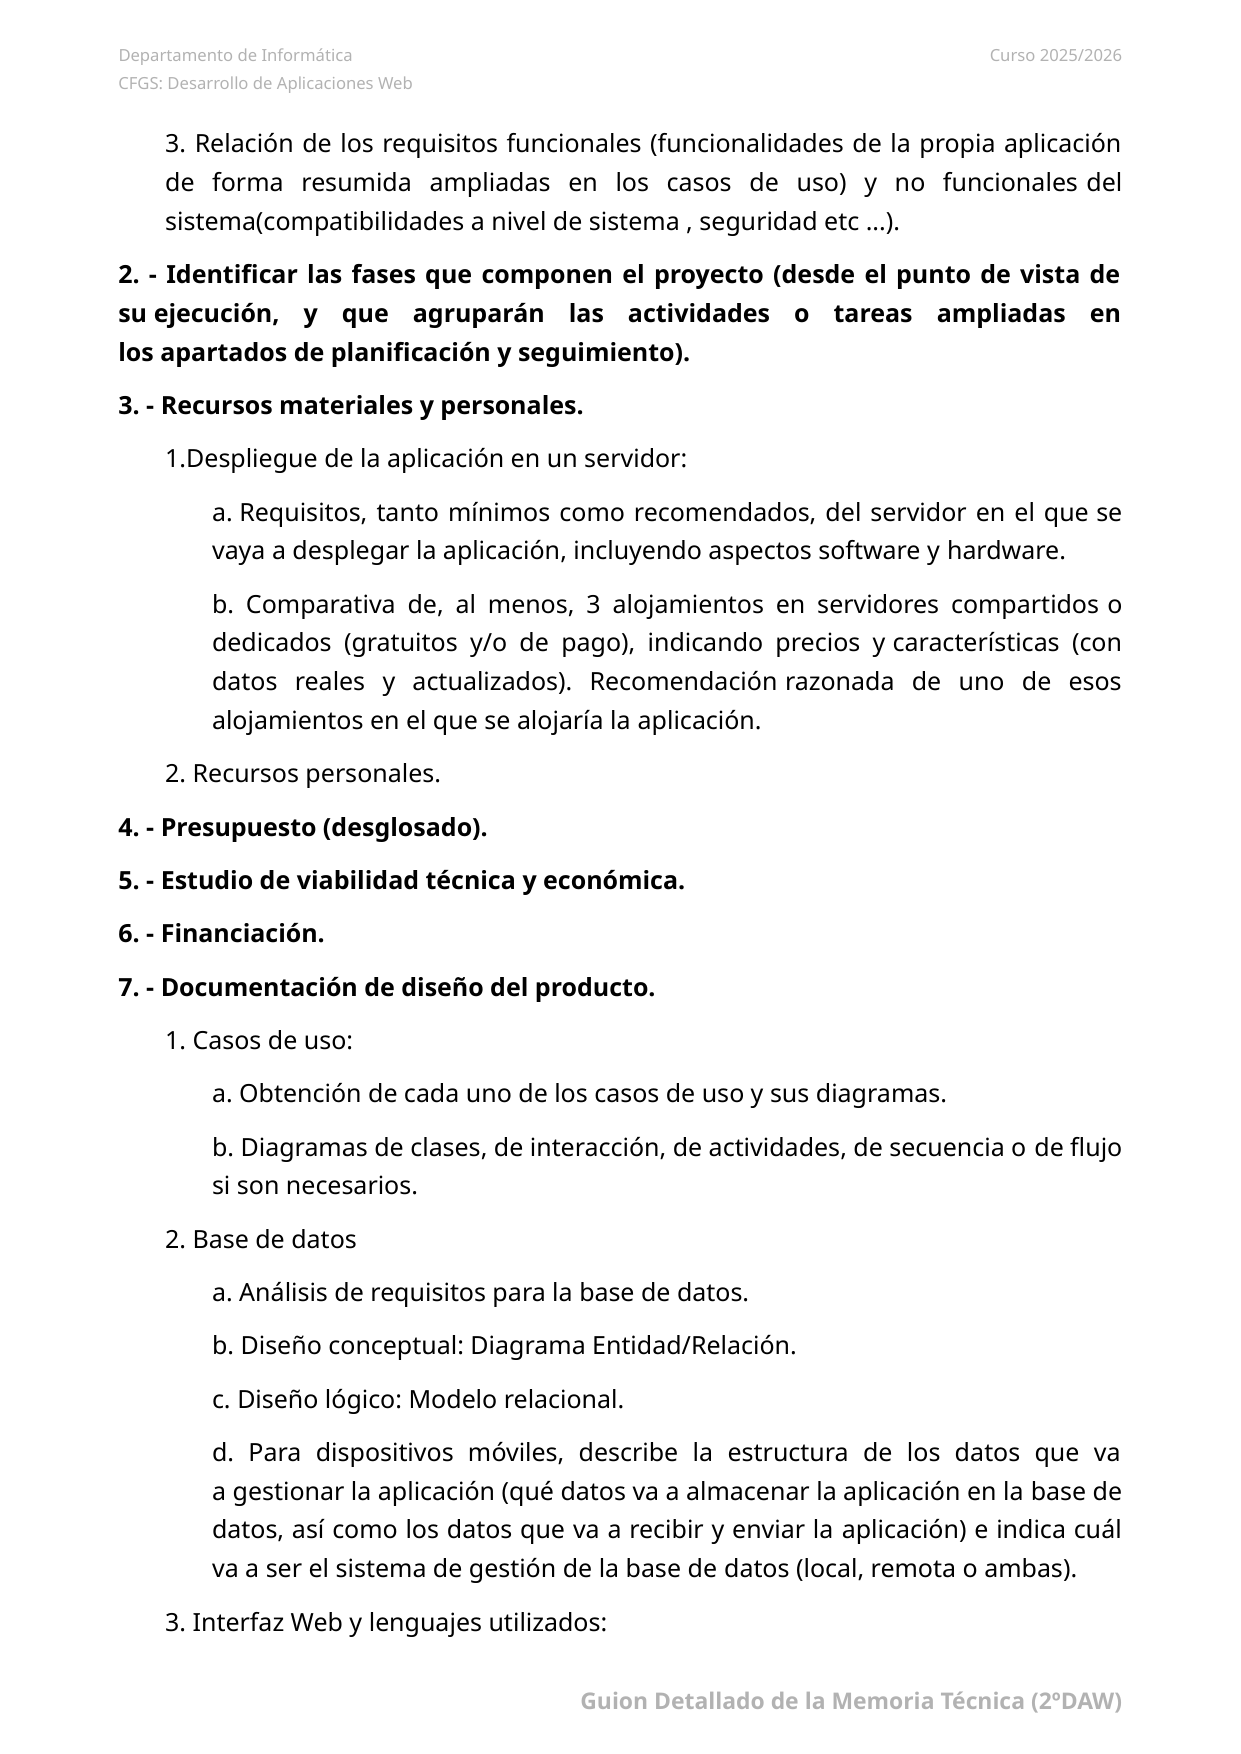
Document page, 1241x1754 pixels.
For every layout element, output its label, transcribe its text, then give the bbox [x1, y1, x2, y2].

text 3. Relación de los requisitos funcionales (funcionalidades de la propia aplicación de forma resumida ampliadas en los casos de uso) y no funcionales del sistema(compatibilidades a nivel de sistema , seguridad etc ...). [165, 126, 1122, 237]
text 3. - Recursos materiales y personales. [118, 387, 1122, 422]
text 4. - Presupuesto (desglosado). [118, 809, 1122, 843]
text 1.Despliegue de la aplicación en un servidor: [165, 441, 1122, 475]
text 6. - Financiación. [118, 916, 1122, 950]
text b. Diagramas de clases, de interacción, de actividades, de secuencia o de flujo si son necesarios. [212, 1129, 1122, 1202]
text 1. Casos de uso: [165, 1022, 1122, 1057]
text b. Diseño conceptual: Diagrama Entidad/Relación. [212, 1328, 1122, 1362]
text a. Obtención de cada uno de los casos de uso y sus diagramas. [212, 1076, 1122, 1110]
text 2. Base de datos [165, 1221, 1122, 1255]
text c. Diseño lógico: Modelo relacional. [212, 1381, 1122, 1415]
text 7. - Documentación de diseño del producto. [118, 969, 1122, 1003]
text a. Requisitos, tanto mínimos como recomendados, del servidor en el que se vaya a desplegar la aplicación, incluyendo aspectos software y hardware. [212, 494, 1122, 567]
text d. Para dispositivos móviles, describe la estructura de los datos que va a gestionar la aplicación (qué datos va a almacenar la aplicación en la base de datos, así como los datos que va a recibir y enviar la aplicación) e indica cuál va a ser el sistema de gestión de la base de datos (local, remota o ambas). [212, 1434, 1122, 1585]
text 2. Recursos personales. [165, 756, 1122, 790]
text b. Comparativa de, al menos, 3 alojamientos en servidores compartidos o dedicados (gratuitos y/o de pago), indicando precios y características (con datos reales y actualizados). Recomendación razonada de uno de esos alojamientos en el que se alojaría la aplicación. [212, 586, 1122, 737]
text 5. - Estudio de viabilidad técnica y económica. [118, 862, 1122, 897]
text 2. - Identificar las fases que componen el proyecto (desde el punto de vista de su ejecución, y que agruparán las actividades o tareas ampliadas en los apartados de planificación y seguimiento). [118, 257, 1122, 368]
text a. Análisis de requisitos para la base de datos. [212, 1274, 1122, 1309]
text 3. Interfaz Web y lenguajes utilizados: [165, 1604, 1122, 1638]
